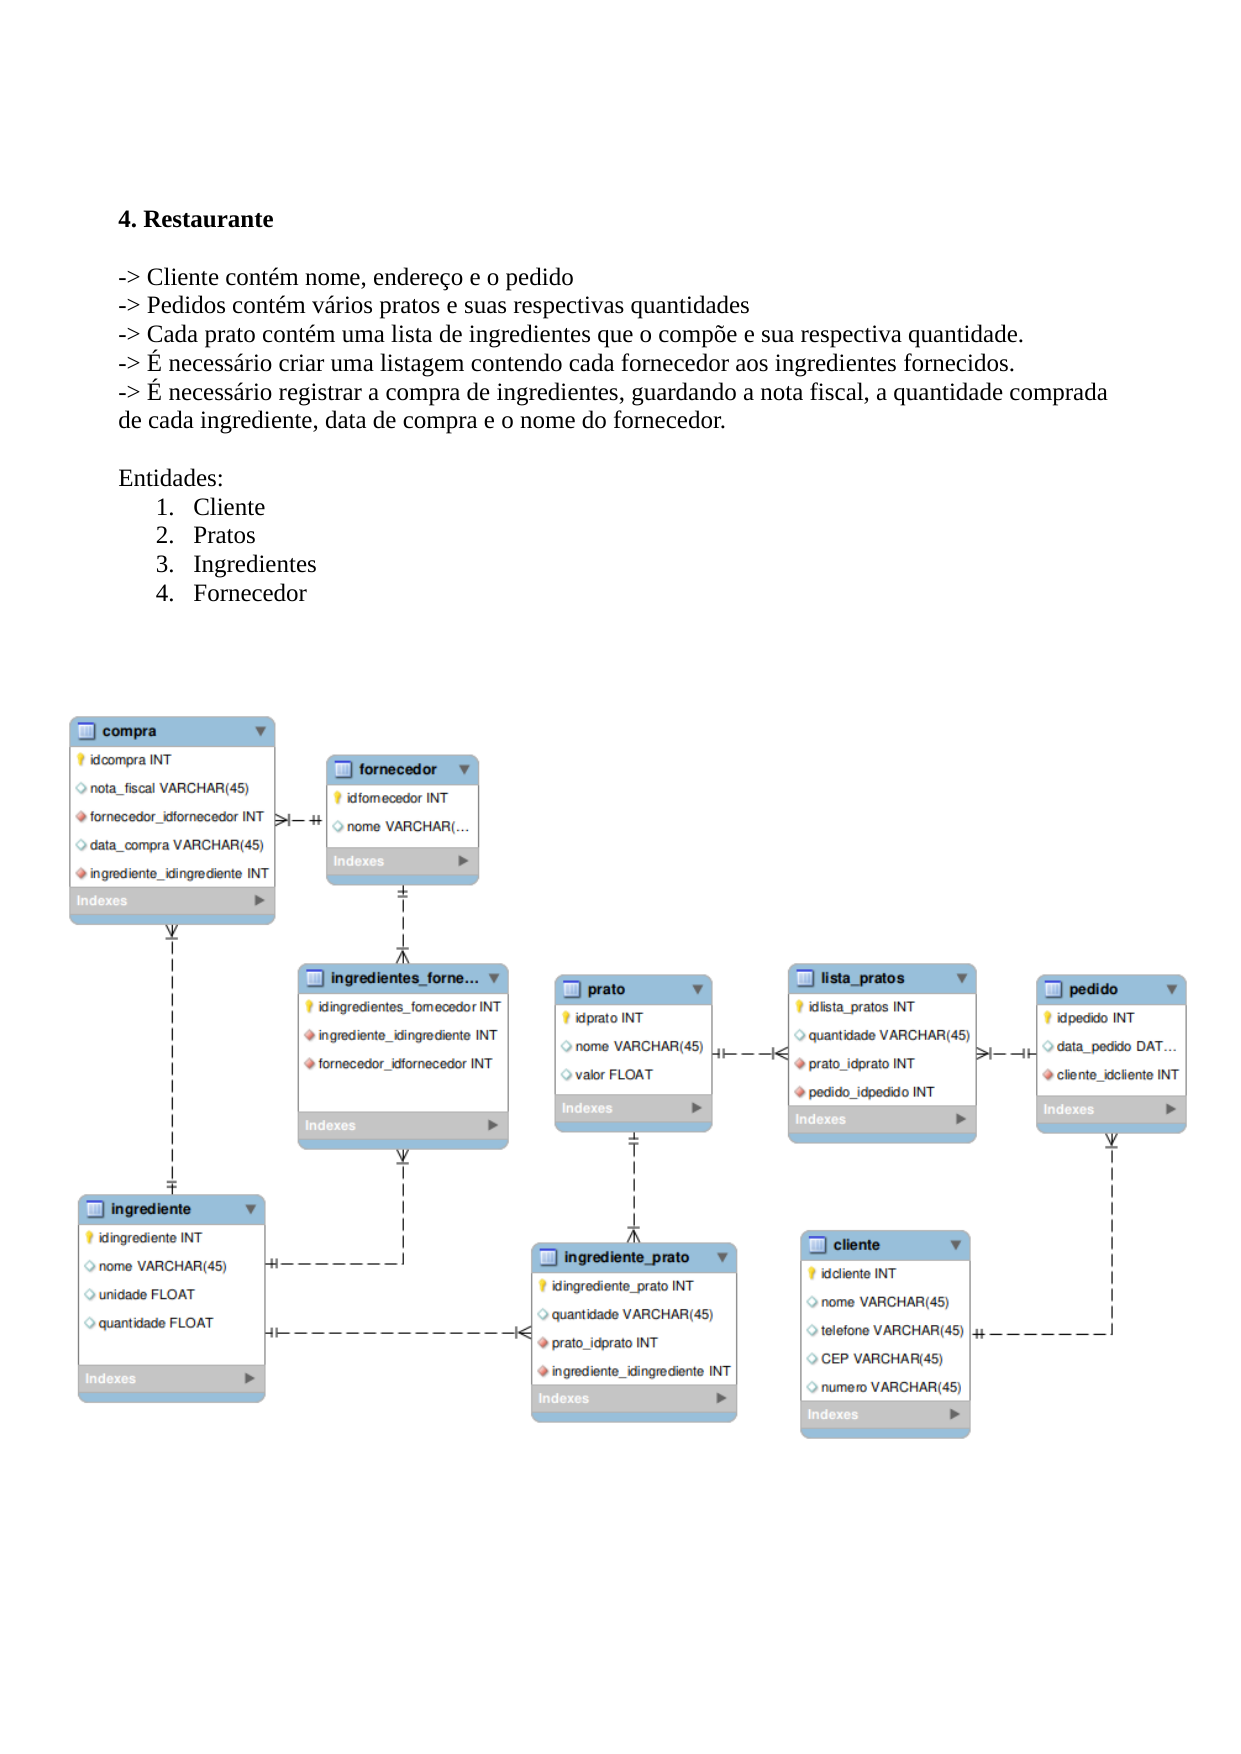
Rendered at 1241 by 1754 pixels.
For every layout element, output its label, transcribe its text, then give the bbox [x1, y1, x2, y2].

text -> Pedidos contém vários pratos e suas respectivas quantidades [118, 291, 1122, 319]
text -> É necessário criar uma listagem contendo cada fornecedor aos ingredientes fornecidos. [118, 348, 1122, 377]
text -> Cliente contém nome, endereço e o pedido [118, 262, 1122, 291]
list Pratos [156, 521, 1122, 549]
text -> Cada prato contém uma lista de ingredientes que o compõe e sua respectiva quantidade. [118, 319, 1122, 348]
list Fornecedor [156, 578, 1122, 607]
list Ingredientes [156, 549, 1122, 578]
picture [57, 704, 1198, 1450]
list Cliente [156, 492, 1122, 521]
text 4. Restaurante [118, 204, 1122, 233]
text Entidades: [118, 463, 1122, 492]
text -> É necessário registrar a compra de ingredientes, guardando a nota fiscal, a quantidade comprada de cada ingrediente, data de compra e o nome do fornecedor. [118, 377, 1122, 434]
